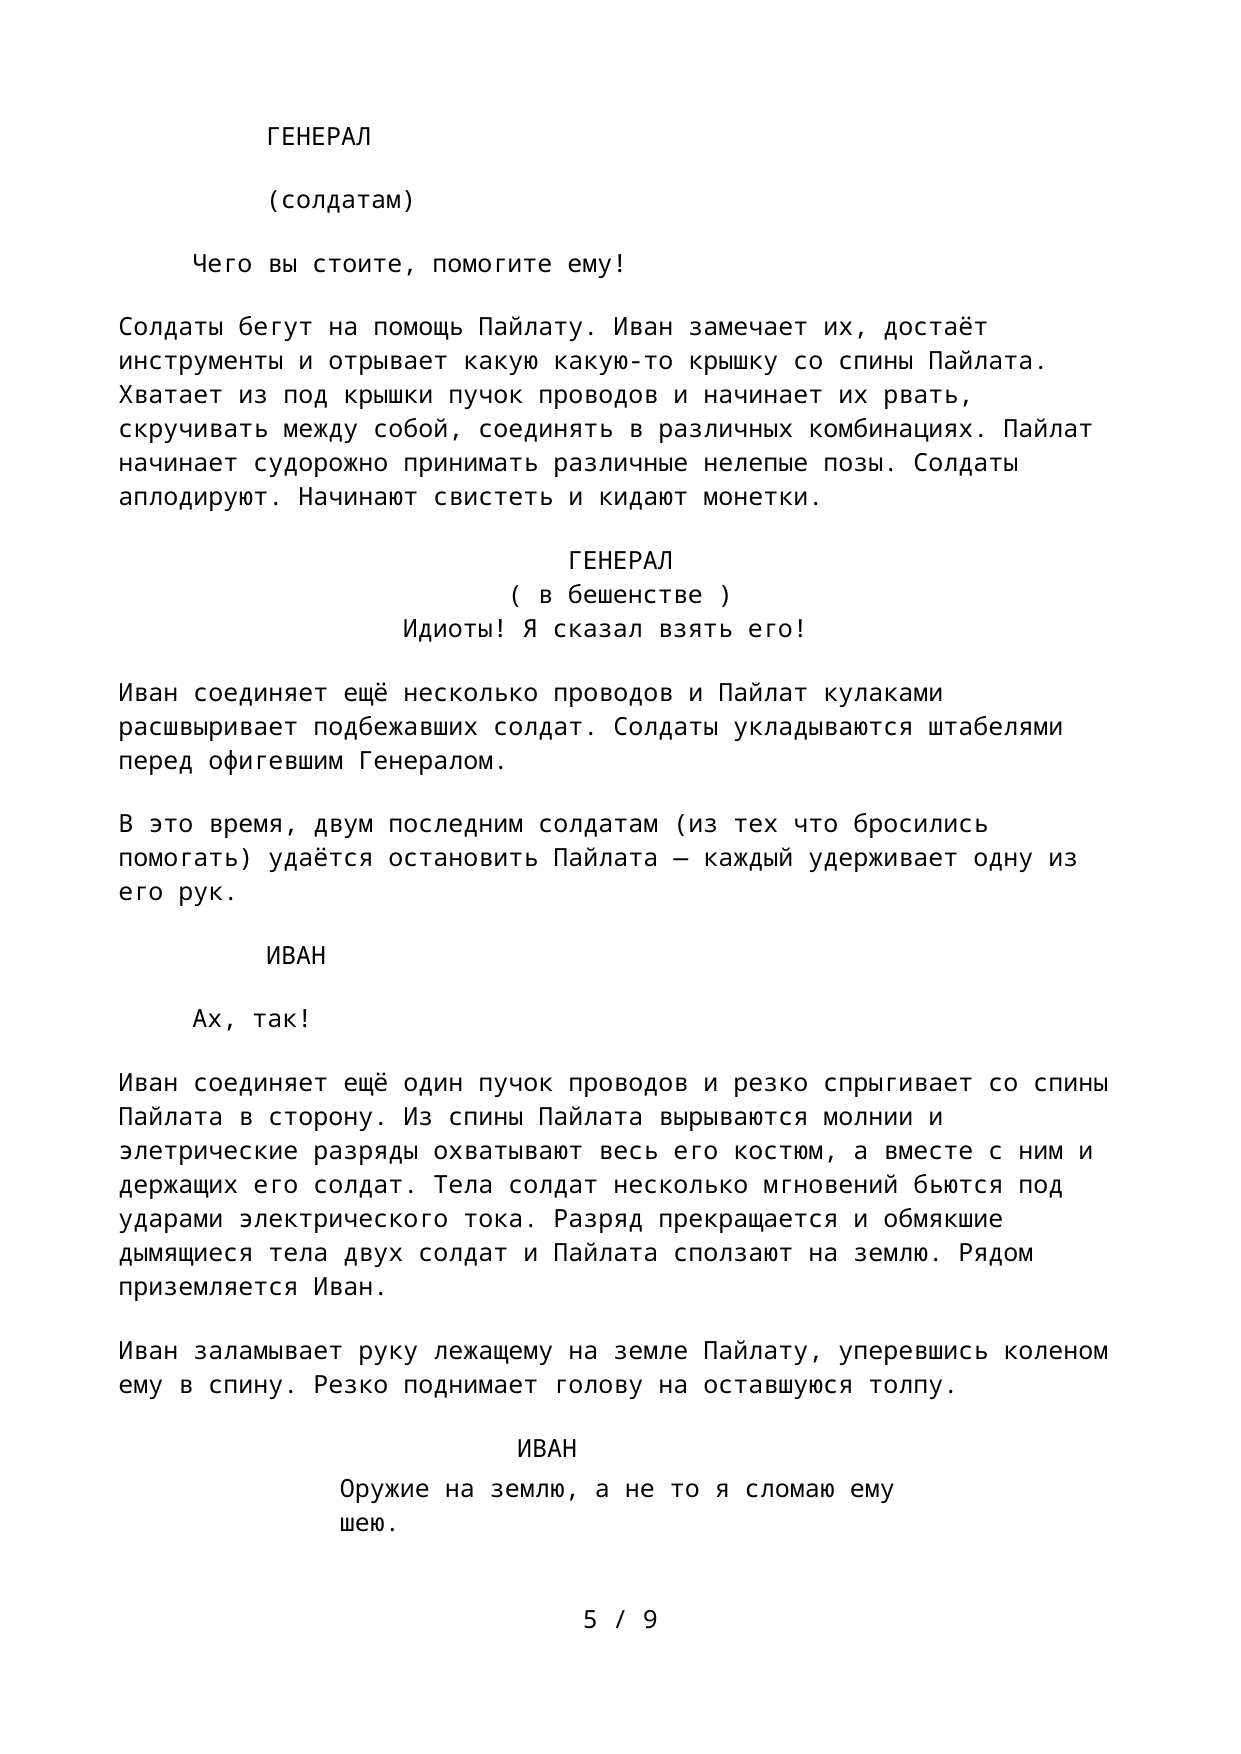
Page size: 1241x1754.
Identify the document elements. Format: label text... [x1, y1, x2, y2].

text ИВАН [517, 1430, 1122, 1464]
text В это время, двум последним солдатам (из тех что бросились помогать) удаётся остановить Пайлата — каждый удерживает одну из его рук. [118, 806, 1122, 908]
text Солдаты бегут на помощь Пайлату. Иван замечает их, достаёт инструменты и отрывает какую какую-то крышку со спины Пайлата. Хватает из под крышки пучок проводов и начинает их рвать, скручивать между собой, соединять в различных комбинациях. Пайлат начинает судорожно принимать различные нелепые позы. Солдаты аплодируют. Начинают свистеть и кидают монетки. [118, 309, 1122, 513]
text Иван соединяет ещё один пучок проводов и резко спрыгивает со спины Пайлата в сторону. Из спины Пайлата вырываются молнии и элетрические разряды охватывают весь его костюм, а вместе с ним и держащих его солдат. Тела солдат несколько мгновений бьются под ударами электрического тока. Разряд прекращается и обмякшие дымящиеся тела двух солдат и Пайлата сползают на землю. Рядом приземляется Иван. [118, 1065, 1122, 1303]
text Оружие на землю, а не то я сломаю ему шею. [339, 1471, 901, 1539]
text (солдатам) [118, 182, 1122, 216]
text Иван соединяет ещё несколько проводов и Пайлат кулаками расшвыривает подбежавших солдат. Солдаты укладываются штабелями перед офигевшим Генералом. [118, 674, 1122, 776]
text Чего вы стоите, помогите ему! [118, 245, 1122, 279]
text ИВАН [118, 938, 1122, 972]
text Ах, так! [118, 1001, 1122, 1035]
text ГЕНЕРАЛ [118, 118, 1122, 152]
text ГЕНЕРАЛ ( в бешенстве ) Идиоты! Я сказал взять его! [118, 543, 1122, 645]
text Иван заламывает руку лежащему на земле Пайлату, уперевшись коленом ему в спину. Резко поднимает голову на оставшуюся толпу. [118, 1333, 1122, 1401]
